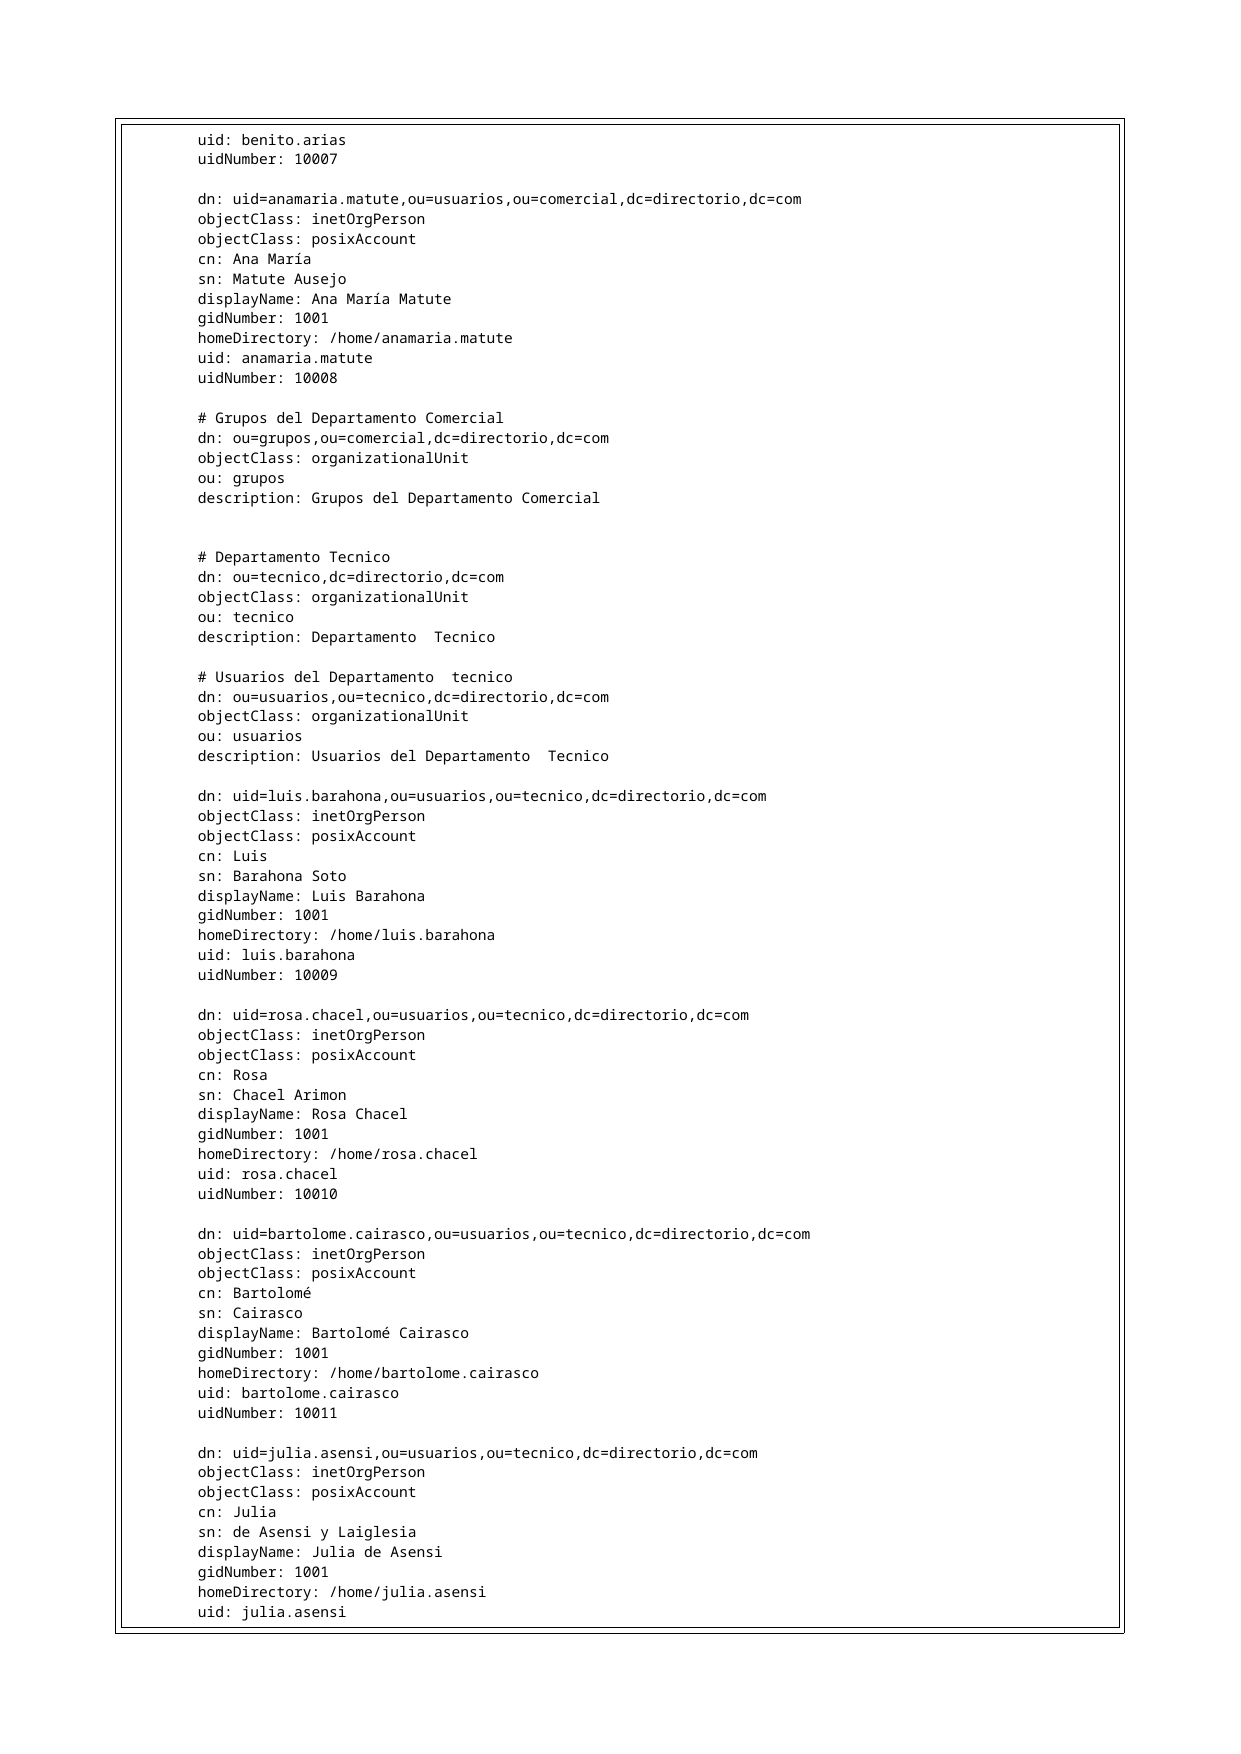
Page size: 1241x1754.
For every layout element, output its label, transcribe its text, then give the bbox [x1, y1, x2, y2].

table_cell uid: benito.arias uidNumber: 10007 dn: uid=anamaria.matute,ou=usuarios,ou=comercial,dc=directorio,dc=com objectClass: inetOrgPerson objectClass: posixAccount cn: Ana María sn: Matute Ausejo displayName: Ana María Matute gidNumber: 1001 homeDirectory: /home/anamaria.matute uid: anamaria.matute uidNumber: 10008 # Grupos del Departamento Comercial dn: ou=grupos,ou=comercial,dc=directorio,dc=com objectClass: organizationalUnit ou: grupos description: Grupos del Departamento Comercial # Departamento Tecnico dn: ou=tecnico,dc=directorio,dc=com objectClass: organizationalUnit ou: tecnico description: Departamento Tecnico # Usuarios del Departamento tecnico dn: ou=usuarios,ou=tecnico,dc=directorio,dc=com objectClass: organizationalUnit ou: usuarios description: Usuarios del Departamento Tecnico dn: uid=luis.barahona,ou=usuarios,ou=tecnico,dc=directorio,dc=com objectClass: inetOrgPerson objectClass: posixAccount cn: Luis sn: Barahona Soto displayName: Luis Barahona gidNumber: 1001 homeDirectory: /home/luis.barahona uid: luis.barahona uidNumber: 10009 dn: uid=rosa.chacel,ou=usuarios,ou=tecnico,dc=directorio,dc=com objectClass: inetOrgPerson objectClass: posixAccount cn: Rosa sn: Chacel Arimon displayName: Rosa Chacel gidNumber: 1001 homeDirectory: /home/rosa.chacel uid: rosa.chacel uidNumber: 10010 dn: uid=bartolome.cairasco,ou=usuarios,ou=tecnico,dc=directorio,dc=com objectClass: inetOrgPerson objectClass: posixAccount cn: Bartolomé sn: Cairasco displayName: Bartolomé Cairasco gidNumber: 1001 homeDirectory: /home/bartolome.cairasco uid: bartolome.cairasco uidNumber: 10011 dn: uid=julia.asensi,ou=usuarios,ou=tecnico,dc=directorio,dc=com objectClass: inetOrgPerson objectClass: posixAccount cn: Julia sn: de Asensi y Laiglesia displayName: Julia de Asensi gidNumber: 1001 homeDirectory: /home/julia.asensi uid: julia.asensi [118, 119, 1121, 1627]
